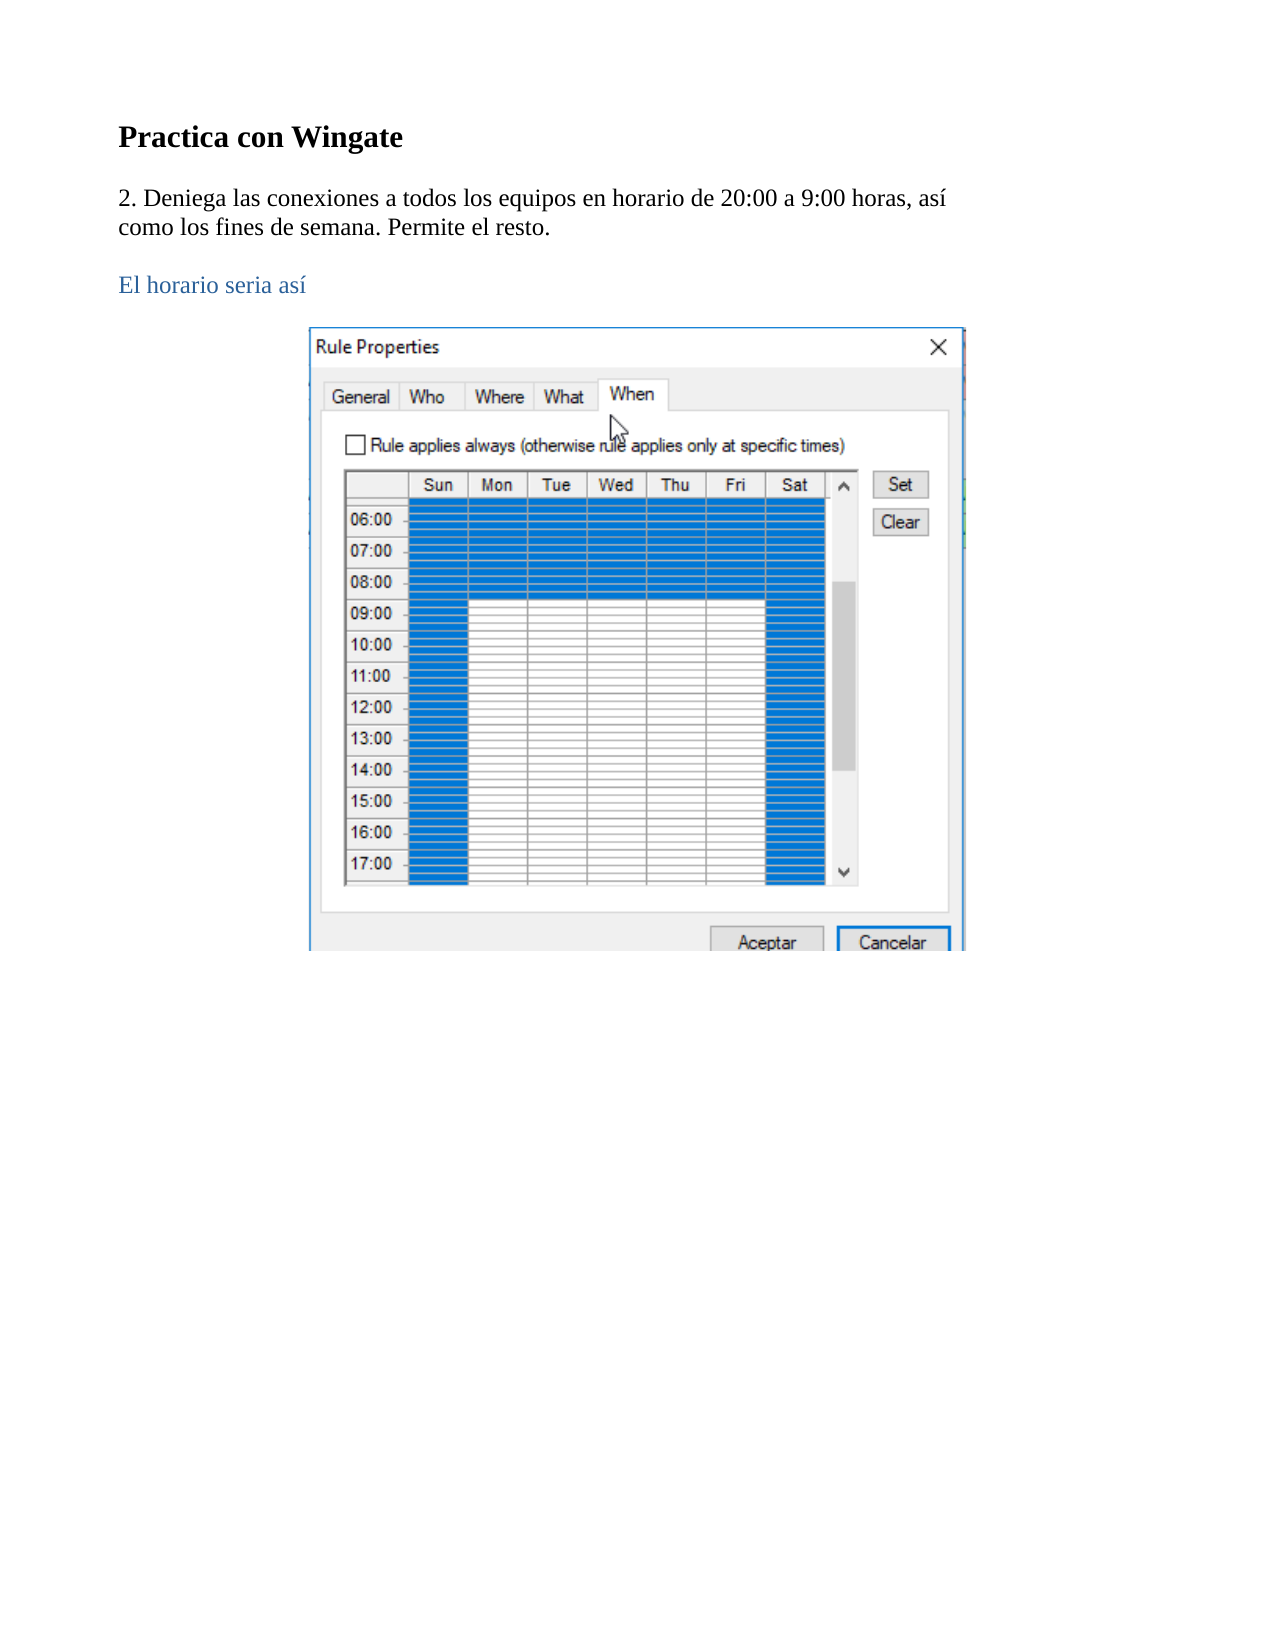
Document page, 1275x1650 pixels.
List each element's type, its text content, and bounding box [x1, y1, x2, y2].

text como los fines de semana. Permite el resto. [118, 212, 1157, 241]
text 2. Deniega las conexiones a todos los equipos en horario de 20:00 a 9:00 horas, así [118, 183, 1157, 212]
picture [308, 327, 967, 951]
text El horario seria así [118, 270, 1157, 298]
